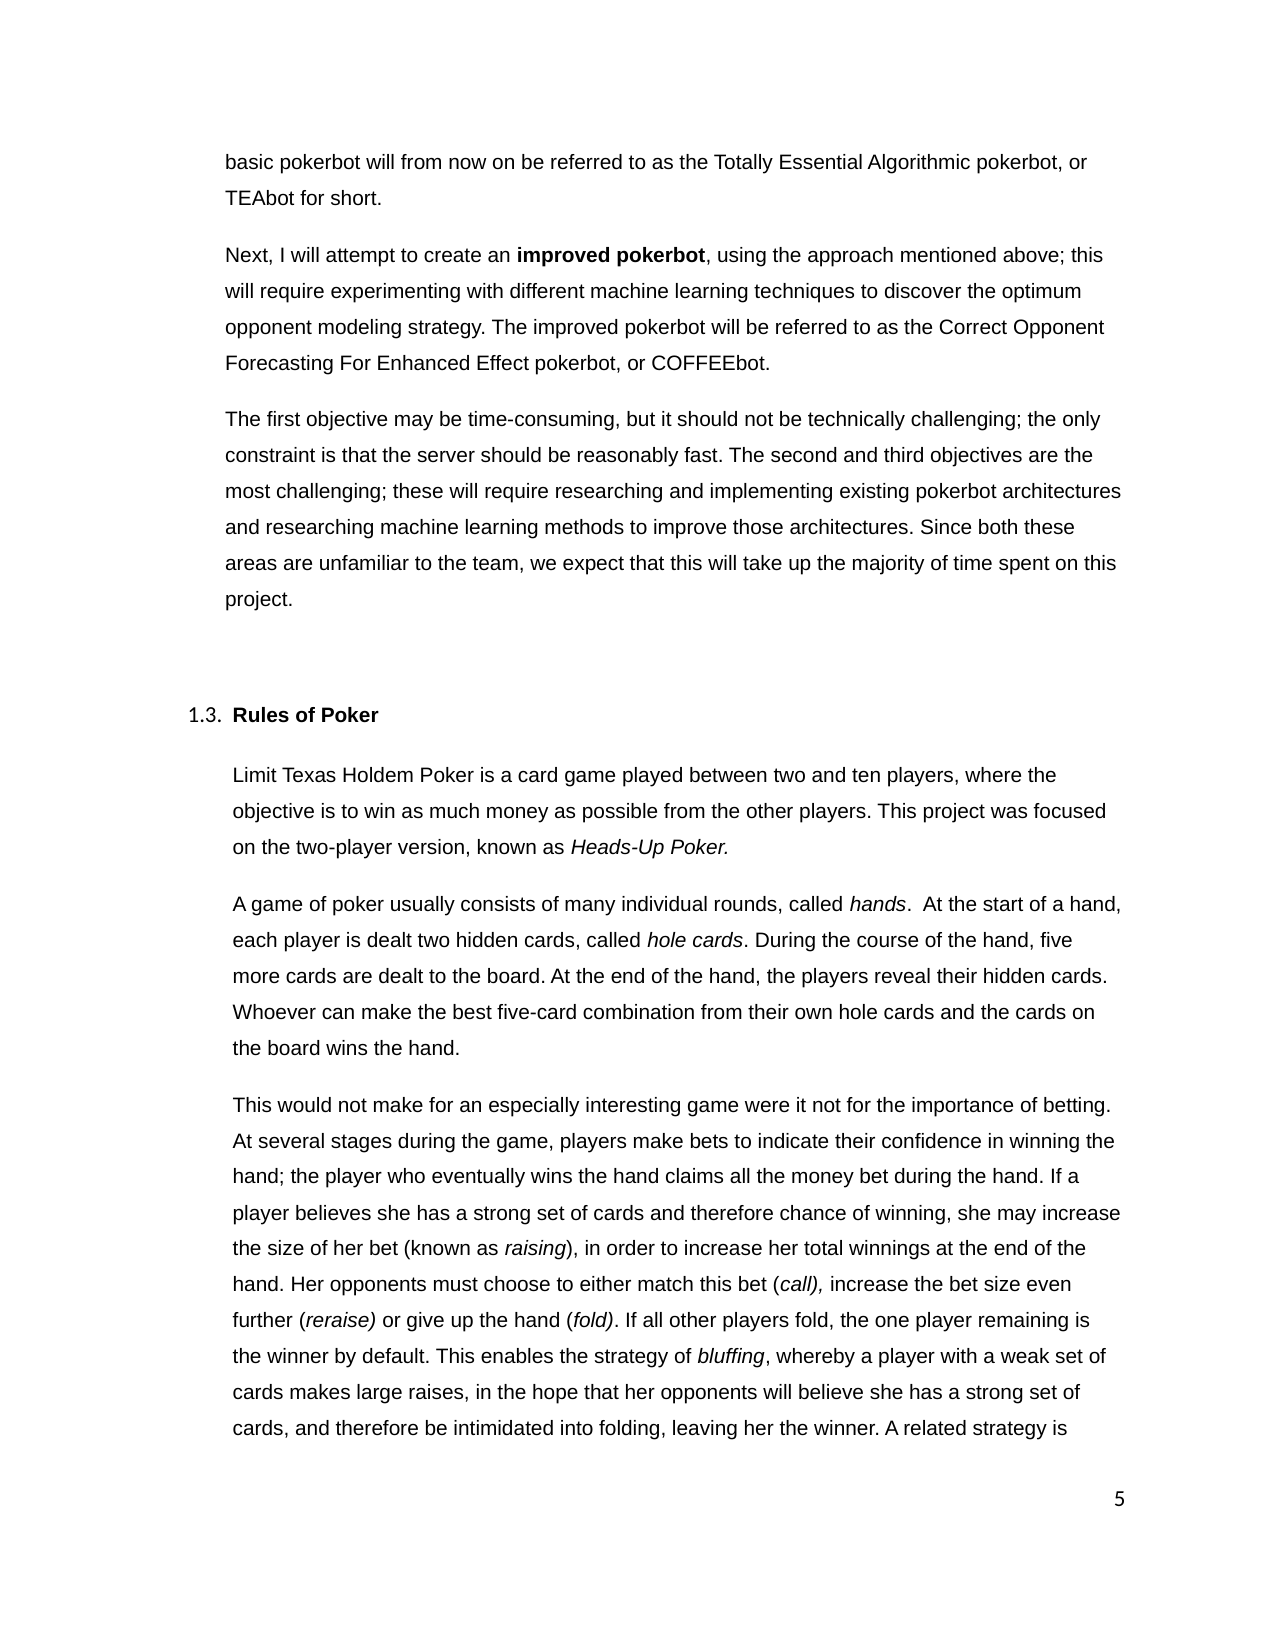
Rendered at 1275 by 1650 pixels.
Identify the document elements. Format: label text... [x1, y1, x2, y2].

list Limit Texas Holdem Poker is a card game played between two and ten players, where the objective is to win as much money as possible from the other players. This project was focused on the two-player version, known as Heads-Up Poker. [187, 763, 1125, 859]
list Rules of Poker [187, 701, 1125, 728]
text basic pokerbot will from now on be referred to as the Totally Essential Algorithmic pokerbot, or TEAbot for short. [225, 150, 1125, 210]
text The first objective may be time-consuming, but it should not be technically challenging; the only constraint is that the server should be reasonably fast. The second and third objectives are the most challenging; these will require researching and implementing existing pokerbot architectures and researching machine learning methods to improve those architectures. Since both these areas are unfamiliar to the team, we expect that this will take up the majority of time spent on this project. [225, 407, 1125, 611]
list This would not make for an especially interesting game were it not for the importance of betting. At several stages during the game, players make bets to indicate their confidence in winning the hand; the player who eventually wins the hand claims all the money bet during the hand. If a player believes she has a strong set of cards and therefore chance of winning, she may increase the size of her bet (known as raising), in order to increase her total winnings at the end of the hand. Her opponents must choose to either match this bet (call), increase the bet size even further (reraise) or give up the hand (fold). If all other players fold, the one player remaining is the winner by default. This enables the strategy of bluffing, whereby a player with a weak set of cards makes large raises, in the hope that her opponents will believe she has a strong set of cards, and therefore be intimidated into folding, leaving her the winner. A related strategy is [187, 1092, 1125, 1440]
text Next, I will attempt to create an improved pokerbot, using the approach mentioned above; this will require experimenting with different machine learning techniques to discover the optimum opponent modeling strategy. The improved pokerbot will be referred to as the Correct Opponent Forecasting For Enhanced Effect pokerbot, or COFFEEbot. [225, 243, 1125, 374]
list A game of poker usually consists of many individual rounds, called hands. At the start of a hand, each player is dealt two hidden cards, called hole cards. During the course of the hand, five more cards are dealt to the board. At the end of the hand, the players reveal their hidden cards. Whoever can make the best five-card combination from their own hole cards and the cards on the board wins the hand. [187, 892, 1125, 1060]
